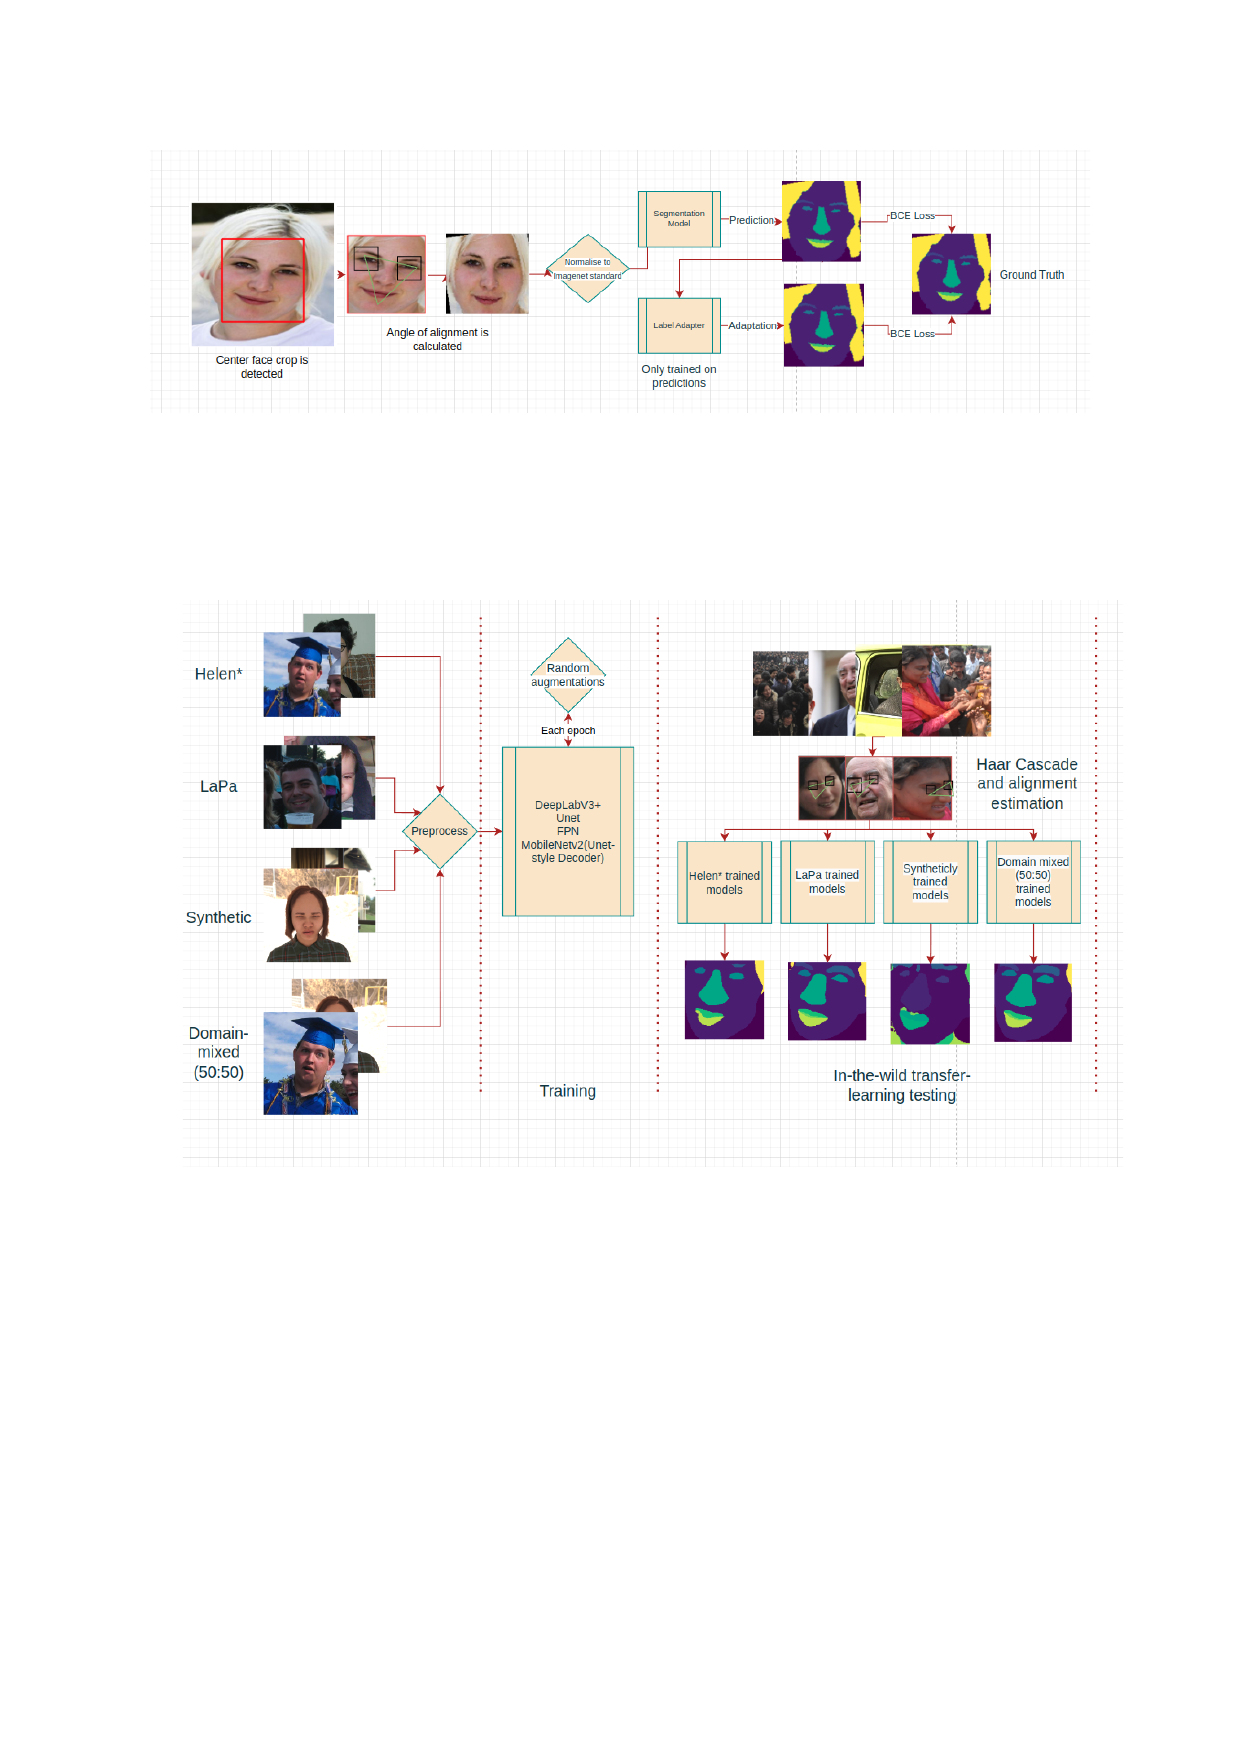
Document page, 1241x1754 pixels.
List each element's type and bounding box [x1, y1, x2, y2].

picture [150, 150, 1091, 413]
picture [182, 600, 1124, 1167]
